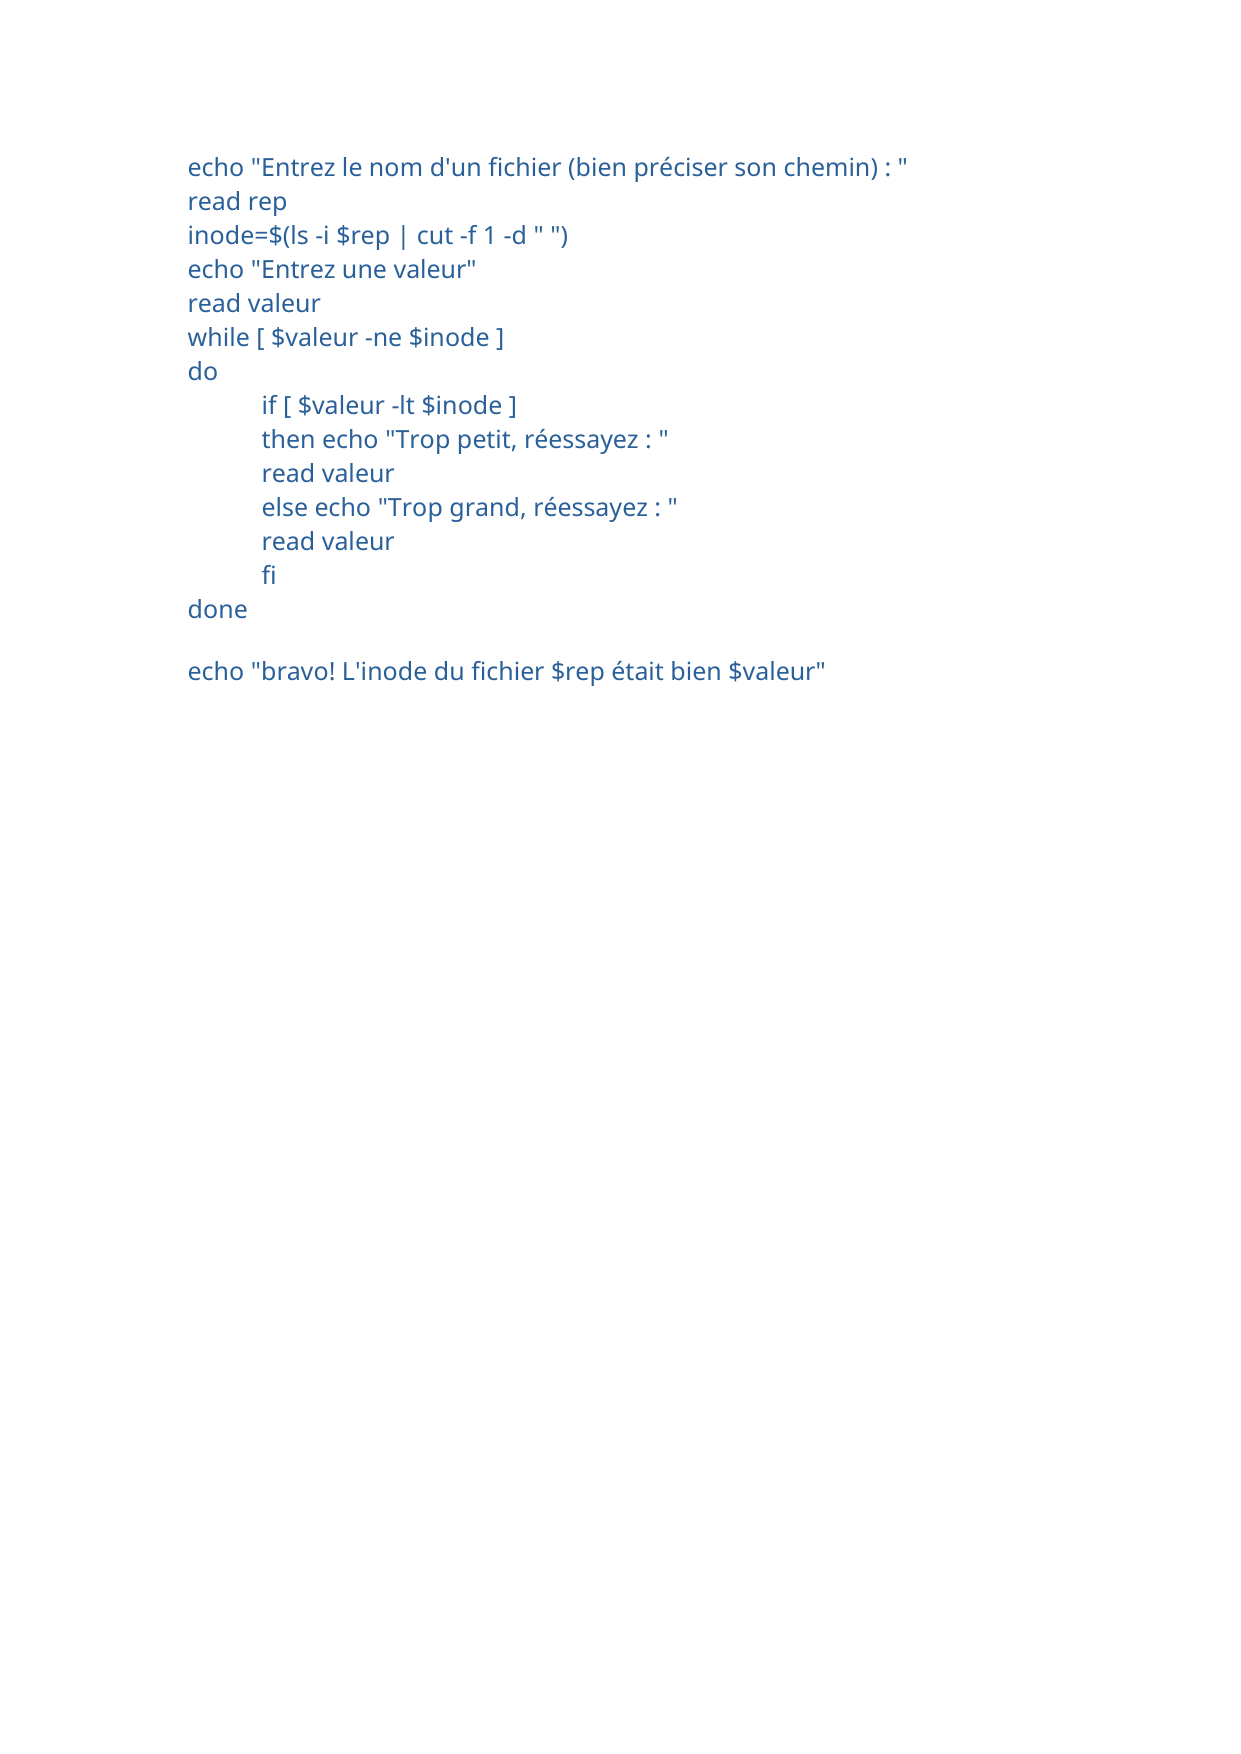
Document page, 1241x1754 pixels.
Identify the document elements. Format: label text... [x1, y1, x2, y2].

text echo "Entrez le nom d'un fichier (bien préciser son chemin) : " [187, 150, 1053, 184]
text if [ $valeur -lt $inode ] [187, 388, 1053, 422]
text inode=$(ls -i $rep | cut -f 1 -d " ") [187, 218, 1053, 252]
text read valeur [187, 286, 1053, 320]
text fi [187, 557, 1053, 591]
text then echo "Trop petit, réessayez : " [187, 422, 1053, 456]
text echo "Entrez une valeur" [187, 252, 1053, 286]
text done [187, 591, 1053, 625]
text echo "bravo! L'inode du fichier $rep était bien $valeur" [187, 654, 1053, 688]
text do [187, 354, 1053, 388]
text read rep [187, 184, 1053, 218]
text while [ $valeur -ne $inode ] [187, 320, 1053, 354]
text read valeur [187, 523, 1053, 557]
text else echo "Trop grand, réessayez : " [187, 489, 1053, 523]
text read valeur [187, 456, 1053, 489]
